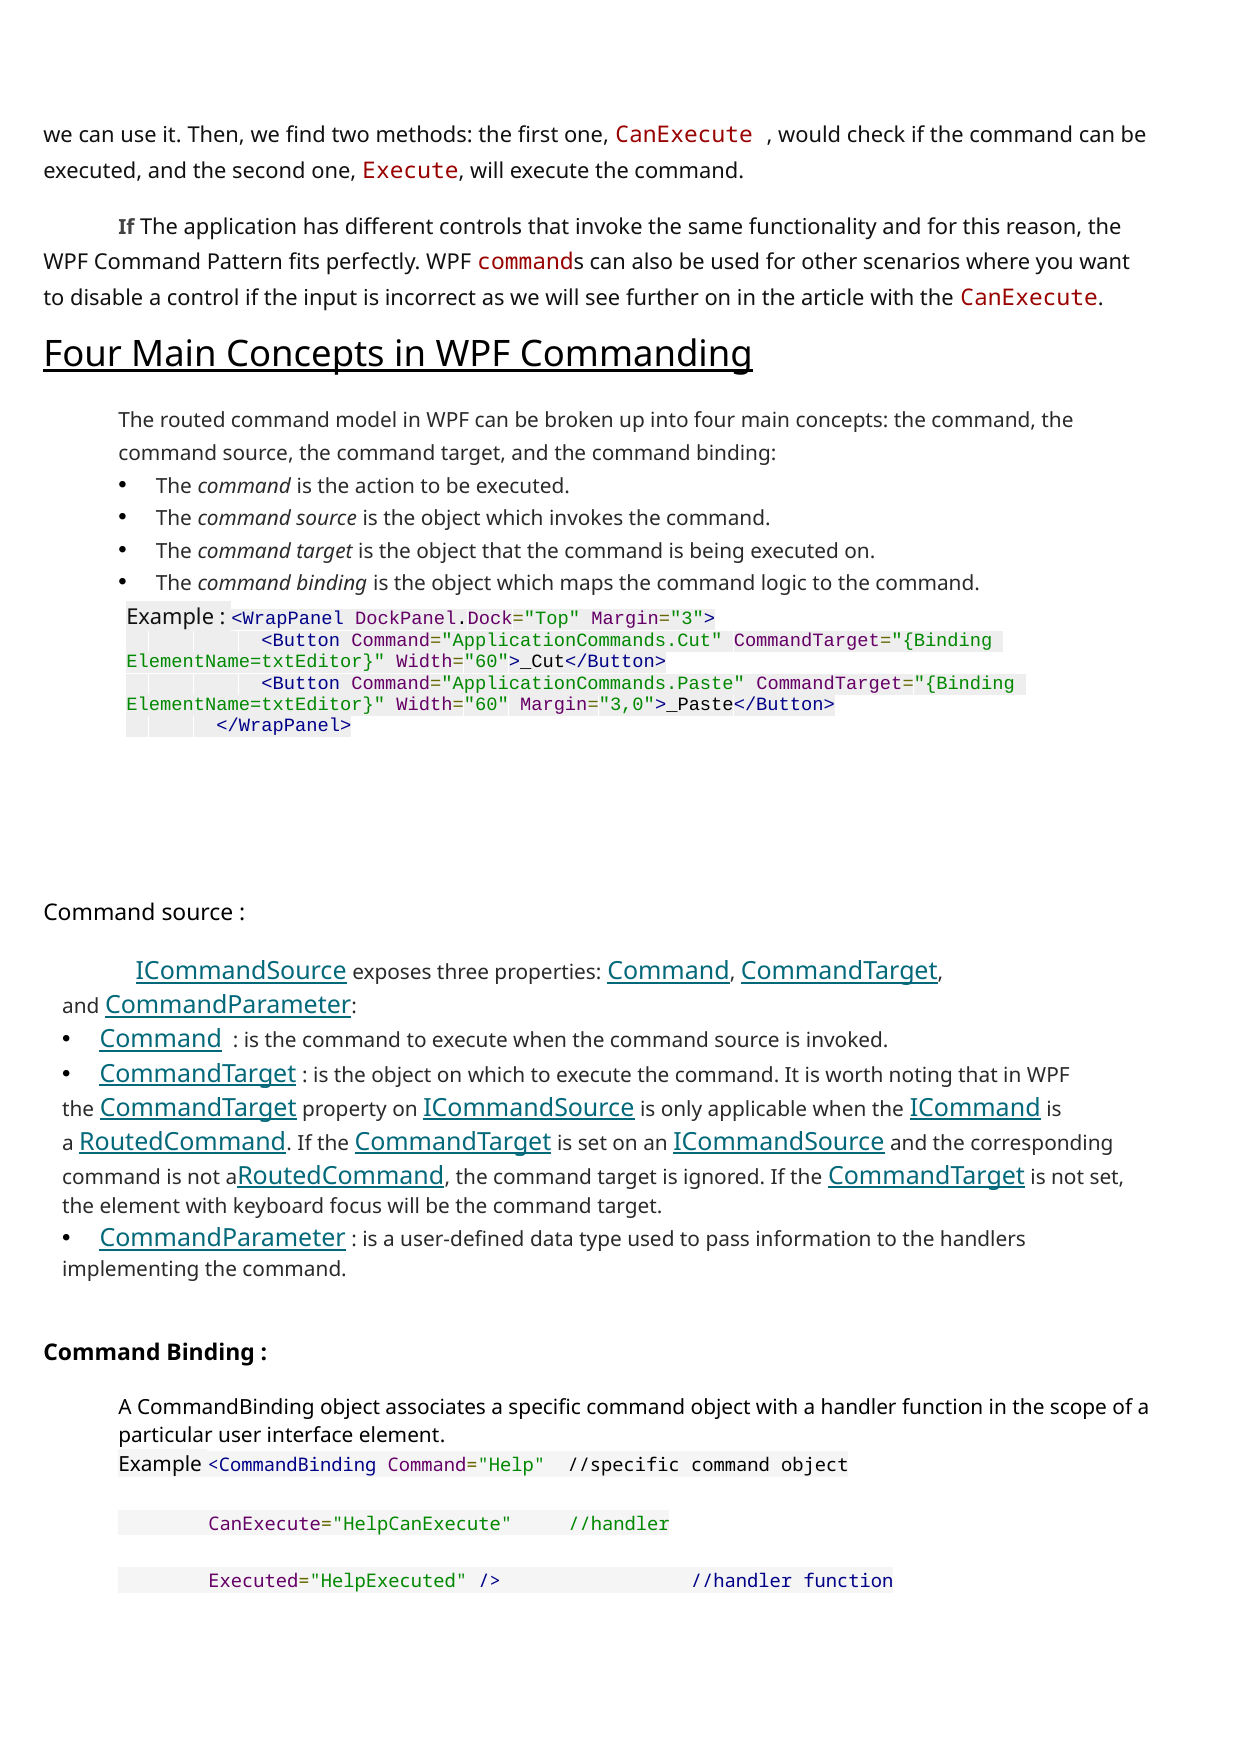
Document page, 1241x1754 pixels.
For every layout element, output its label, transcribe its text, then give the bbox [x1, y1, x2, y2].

text ICommandSource exposes three properties: Command, CommandTarget, and CommandParameter: [62, 953, 1157, 1021]
text The routed command model in WPF can be broken up into four main concepts: the command, the command source, the command target, and the command binding: [118, 406, 1157, 467]
list CommandTarget : is the object on which to execute the command. It is worth noting that in WPF the CommandTarget property on ICommandSource is only applicable when the ICommand is a RoutedCommand. If the CommandTarget is set on an ICommandSource and the corresponding command is not aRoutedCommand, the command target is ignored. If the CommandTarget is not set, the element with keyboard focus will be the command target. [81, 1055, 1157, 1220]
text Command source : [43, 896, 1157, 927]
text If The application has different controls that invoke the same functionality and for this reason, the WPF Command Pattern fits perfectly. WPF commands can also be used for other scenarios where you want to disable a control if the input is incorrect as we will see further on in the article with the CanExecute. [43, 211, 1157, 312]
list The command binding is the object which maps the command logic to the command. [81, 568, 1157, 597]
text we can use it. Then, we find two methods: the first one, CanExecute , would check if the command can be executed, and the second one, Execute, will execute the command. [43, 118, 1157, 185]
list CommandParameter : is a user-defined data type used to pass information to the handlers implementing the command. [81, 1220, 1157, 1282]
list The command target is the object that the command is being executed on. [81, 536, 1157, 564]
text A CommandBinding object associates a specific command object with a handler function in the scope of a particular user interface element. [118, 1392, 1157, 1449]
list The command source is the object which invokes the command. [81, 503, 1157, 532]
list Command : is the command to execute when the command source is invoked. [81, 1021, 1157, 1055]
text Example <CommandBinding Command="Help" //specific command object [118, 1449, 1157, 1477]
text CanExecute="HelpCanExecute" //handler [118, 1510, 1157, 1535]
text Executed="HelpExecuted" /> //handler function [118, 1567, 1157, 1593]
text Command Binding : [43, 1335, 1157, 1367]
list The command is the action to be executed. [81, 471, 1157, 499]
text Example : <WrapPanel DockPanel.Dock="Top" Margin="3"> <Button Command="ApplicationCommands.Cut" CommandTarget="{Binding ElementName=txtEditor}" Width="60">_Cut</Button> <Button Command="ApplicationCommands.Paste" CommandTarget="{Binding ElementName=txtEditor}" Width="60" Margin="3,0">_Paste</Button> </WrapPanel> [126, 601, 1149, 737]
text Four Main Concepts in WPF Commanding [43, 328, 1157, 377]
